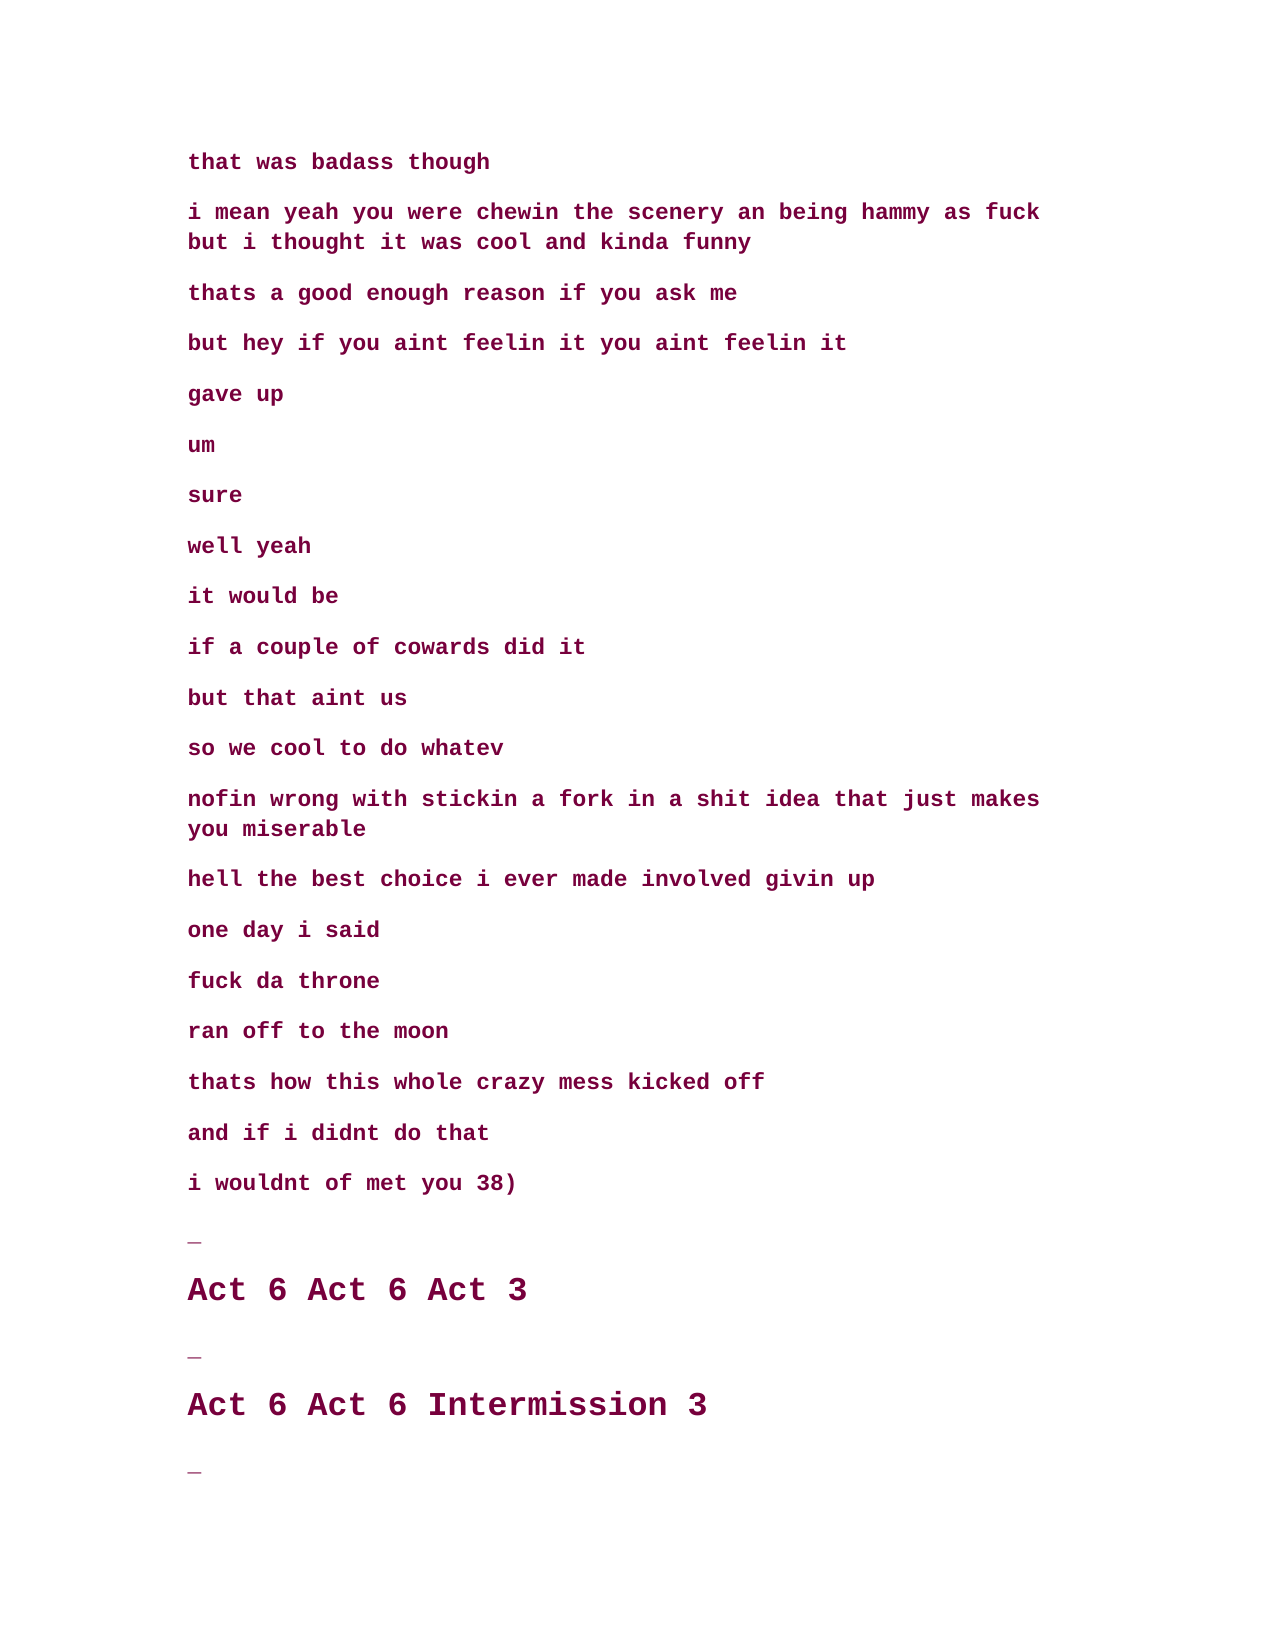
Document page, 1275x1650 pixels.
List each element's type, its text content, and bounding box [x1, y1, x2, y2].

text and if i didnt do that [187, 1121, 1087, 1147]
text thats a good enough reason if you ask me [187, 281, 1087, 307]
text i wouldnt of met you 38) [187, 1171, 1087, 1197]
text _ [187, 1452, 1087, 1478]
text hell the best choice i ever made involved givin up [187, 868, 1087, 894]
text if a couple of cowards did it [187, 635, 1087, 661]
text _ [187, 1222, 1087, 1248]
text so we cool to do whatev [187, 737, 1087, 763]
text well yeah [187, 534, 1087, 560]
text um [187, 433, 1087, 459]
text _ [187, 1337, 1087, 1363]
text gave up [187, 382, 1087, 408]
text it would be [187, 585, 1087, 611]
text thats how this whole crazy mess kicked off [187, 1070, 1087, 1096]
text nofin wrong with stickin a fork in a shit idea that just makes you miserable [187, 787, 1087, 843]
text but that aint us [187, 686, 1087, 712]
text ran off to the moon [187, 1019, 1087, 1046]
text fuck da throne [187, 969, 1087, 995]
text Act 6 Act 6 Act 3 [187, 1273, 1087, 1311]
text that was badass though [187, 150, 1087, 176]
text Act 6 Act 6 Intermission 3 [187, 1388, 1087, 1425]
text i mean yeah you were chewin the scenery an being hammy as fuck but i thought it was cool and kinda funny [187, 201, 1087, 256]
text but hey if you aint feelin it you aint feelin it [187, 332, 1087, 358]
text one day i said [187, 918, 1087, 944]
text sure [187, 483, 1087, 509]
